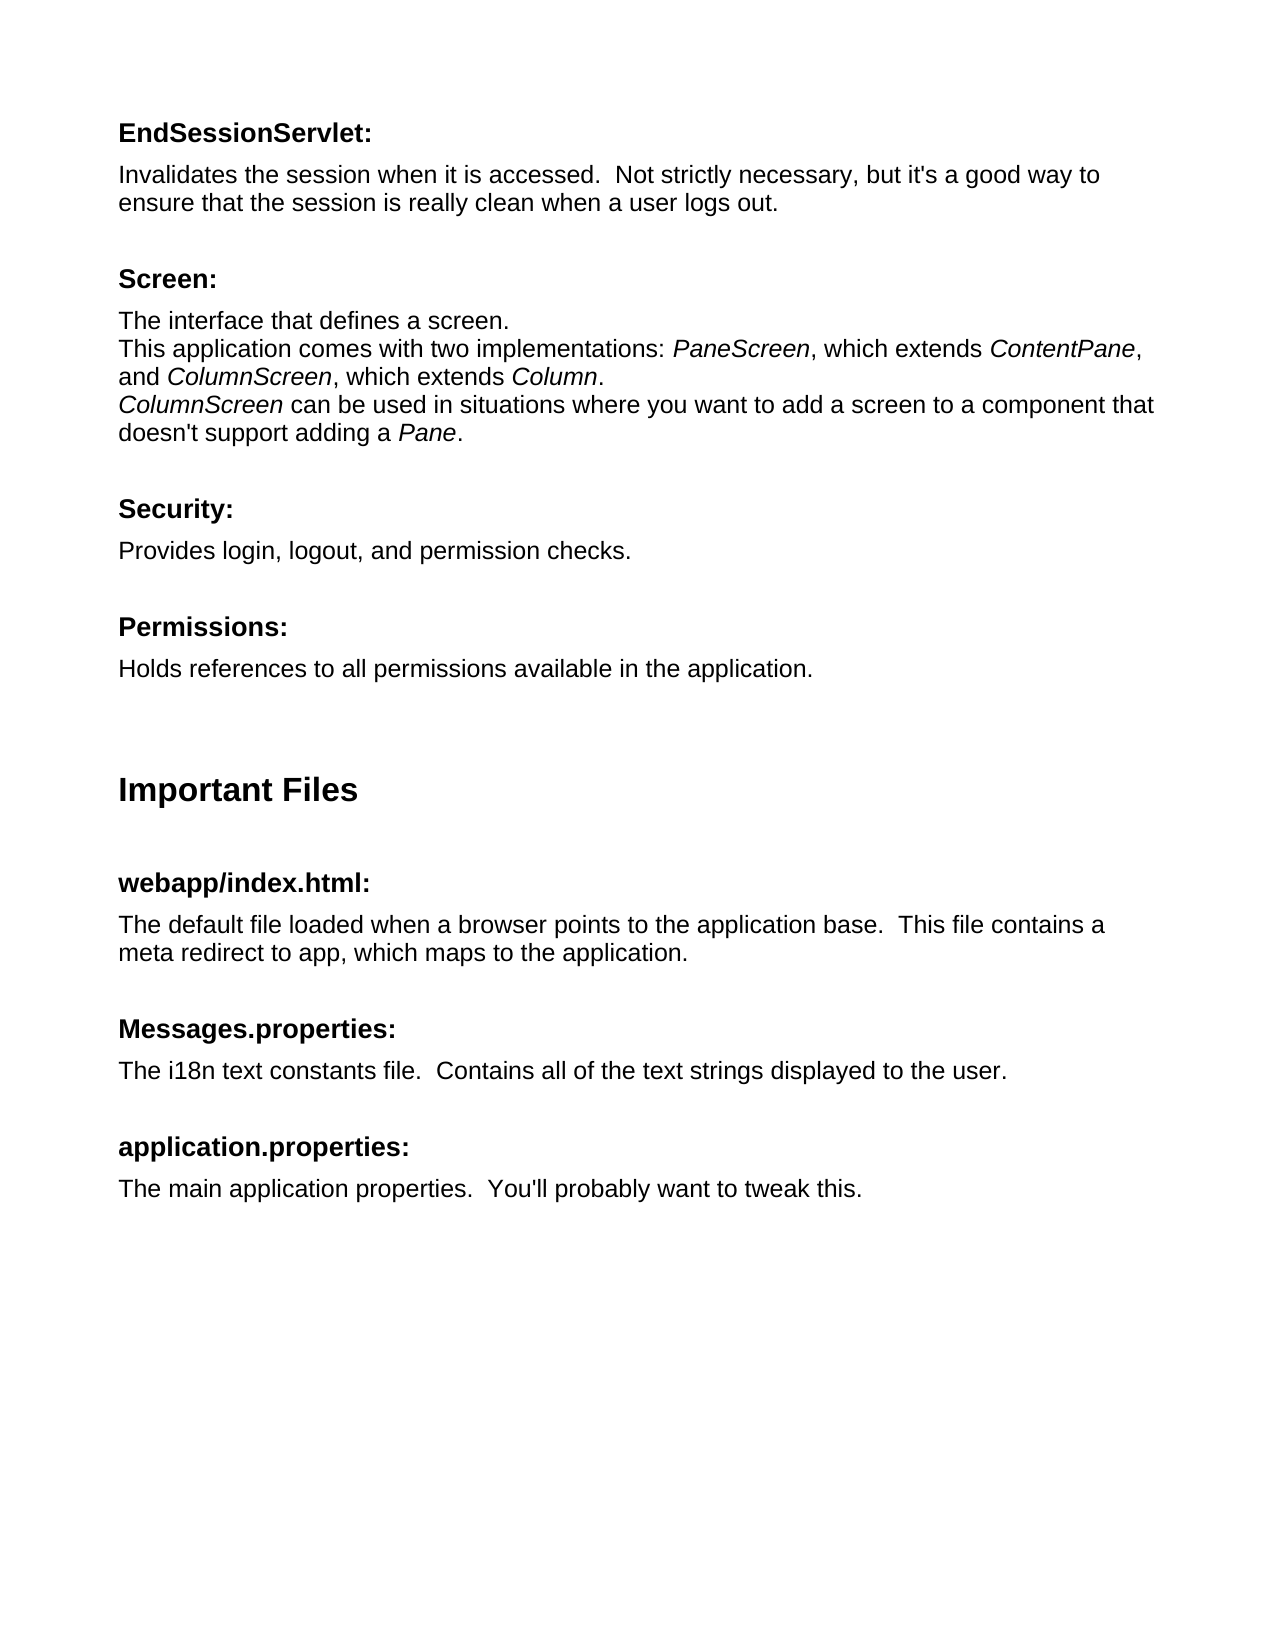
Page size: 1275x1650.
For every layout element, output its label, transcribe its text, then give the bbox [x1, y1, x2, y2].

text The main application properties. You'll probably want to tweak this. [118, 1175, 1157, 1203]
text Provides login, logout, and permission checks. [118, 537, 1157, 564]
text Holds references to all permissions available in the application. [118, 654, 1157, 682]
subtitle Screen: [118, 264, 1157, 294]
subtitle webapp/index.html: [118, 868, 1157, 899]
subtitle application.properties: [118, 1132, 1157, 1163]
text Invalidates the session when it is accessed. Not strictly necessary, but it's a good way to ensure that the session is really clean when a user logs out. [118, 161, 1157, 217]
subtitle Messages.properties: [118, 1014, 1157, 1044]
subtitle Important Files [118, 771, 1157, 808]
text This application comes with two implementations: PaneScreen, which extends ContentPane, and ColumnScreen, which extends Column. [118, 335, 1157, 391]
text ColumnScreen can be used in situations where you want to add a screen to a component that doesn't support adding a Pane. [118, 391, 1157, 446]
subtitle Permissions: [118, 612, 1157, 642]
subtitle EndSessionServlet: [118, 118, 1157, 148]
text The interface that defines a screen. [118, 307, 1157, 335]
text The i18n text constants file. Contains all of the text strings displayed to the user. [118, 1057, 1157, 1085]
subtitle Security: [118, 494, 1157, 524]
text The default file loaded when a browser points to the application base. This file contains a meta redirect to app, which maps to the application. [118, 911, 1157, 967]
